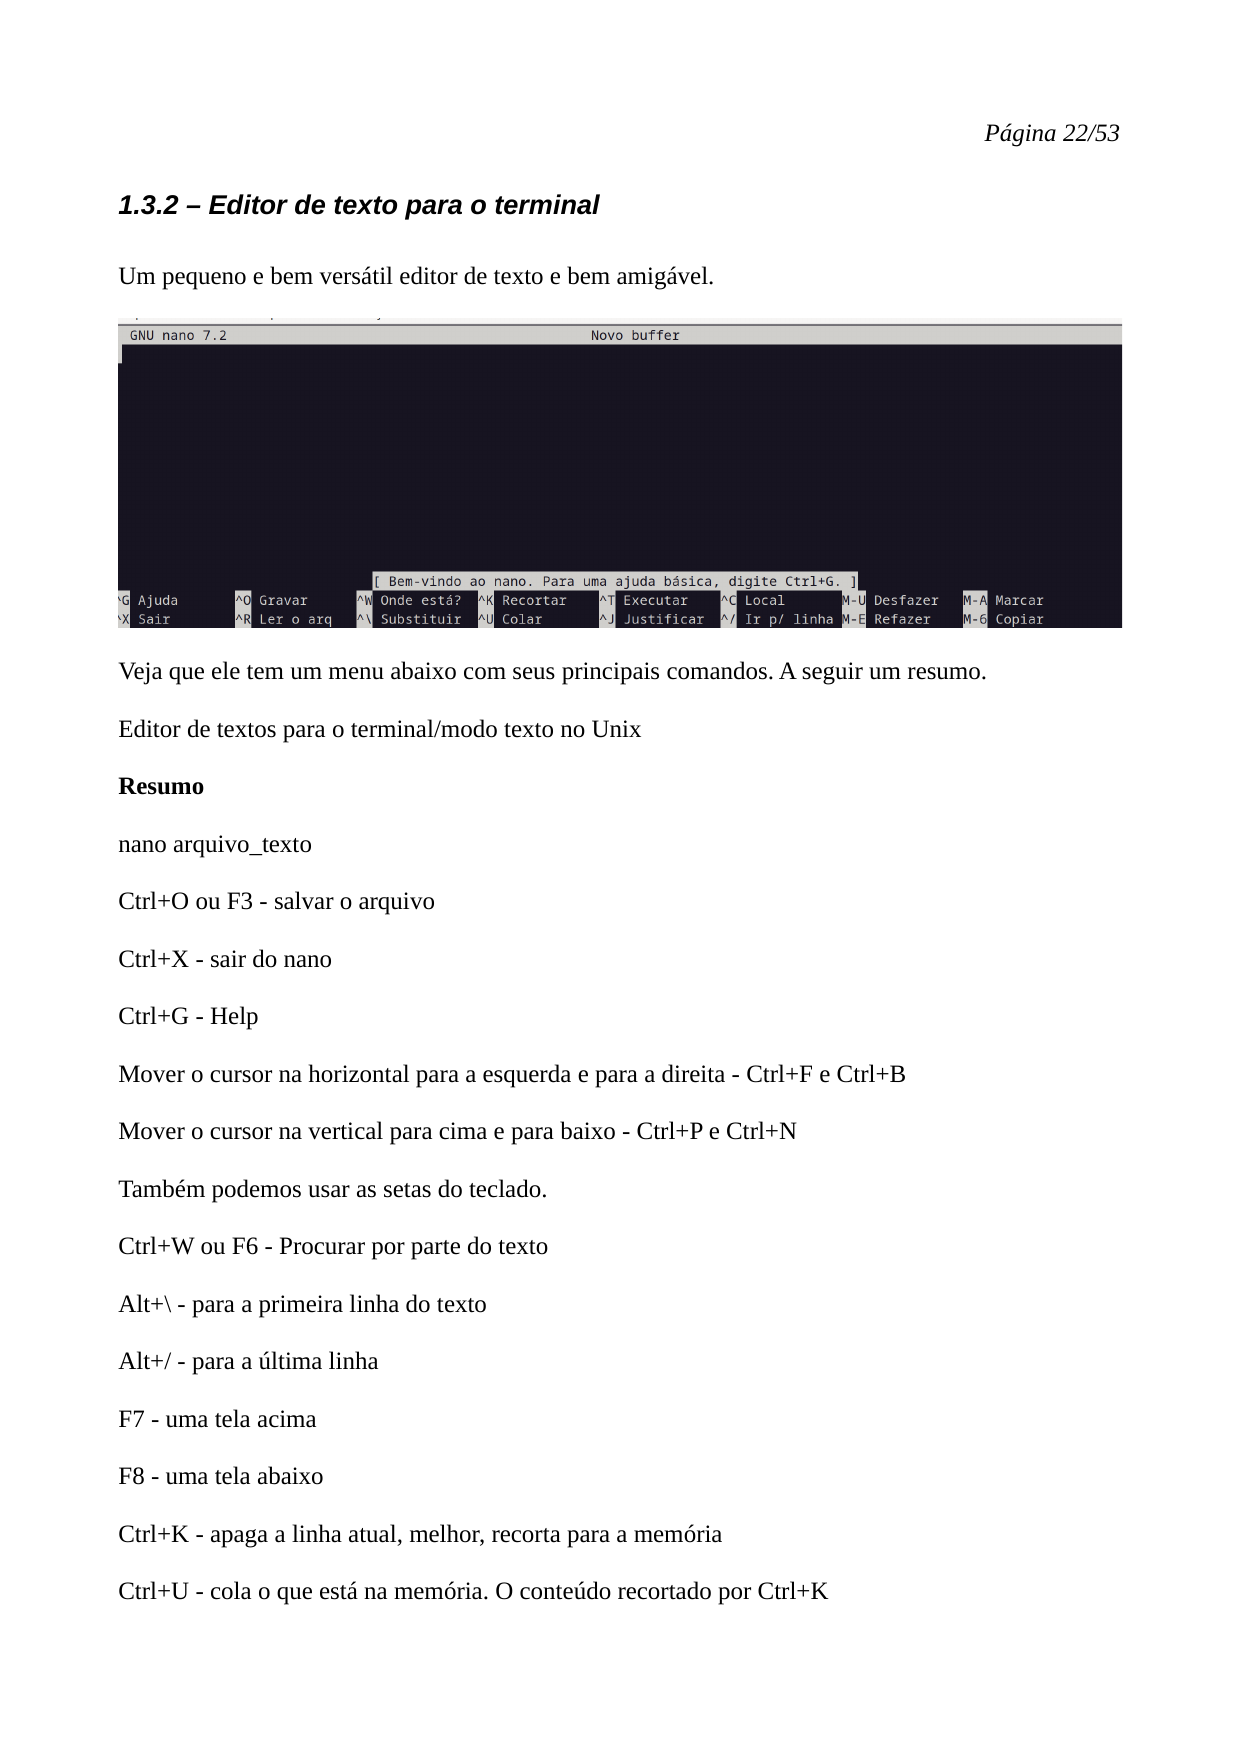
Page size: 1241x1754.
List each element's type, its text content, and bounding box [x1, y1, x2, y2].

text Mover o cursor na vertical para cima e para baixo - Ctrl+P e Ctrl+N [118, 1116, 1122, 1145]
text Ctrl+W ou F6 - Procurar por parte do texto [118, 1231, 1122, 1260]
text Resumo [118, 771, 1122, 800]
text Alt+\ - para a primeira linha do texto [118, 1289, 1122, 1318]
text Um pequeno e bem versátil editor de texto e bem amigável. [118, 261, 1122, 290]
text Mover o cursor na horizontal para a esquerda e para a direita - Ctrl+F e Ctrl+B [118, 1059, 1122, 1088]
text nano arquivo_texto [118, 829, 1122, 858]
text Ctrl+X - sair do nano [118, 944, 1122, 973]
text Ctrl+G - Help [118, 1001, 1122, 1030]
text Ctrl+U - cola o que está na memória. O conteúdo recortado por Ctrl+K [118, 1576, 1122, 1605]
text Alt+/ - para a última linha [118, 1346, 1122, 1375]
text Também podemos usar as setas do teclado. [118, 1174, 1122, 1203]
text F8 - uma tela abaixo [118, 1461, 1122, 1490]
text Veja que ele tem um menu abaixo com seus principais comandos. A seguir um resumo. [118, 656, 1122, 685]
picture [118, 318, 1123, 628]
subtitle 1.3.2 – Editor de texto para o terminal [118, 189, 1122, 220]
text Editor de textos para o terminal/modo texto no Unix [118, 714, 1122, 743]
text F7 - uma tela acima [118, 1404, 1122, 1433]
text Ctrl+O ou F3 - salvar o arquivo [118, 886, 1122, 915]
text Ctrl+K - apaga a linha atual, melhor, recorta para a memória [118, 1519, 1122, 1548]
